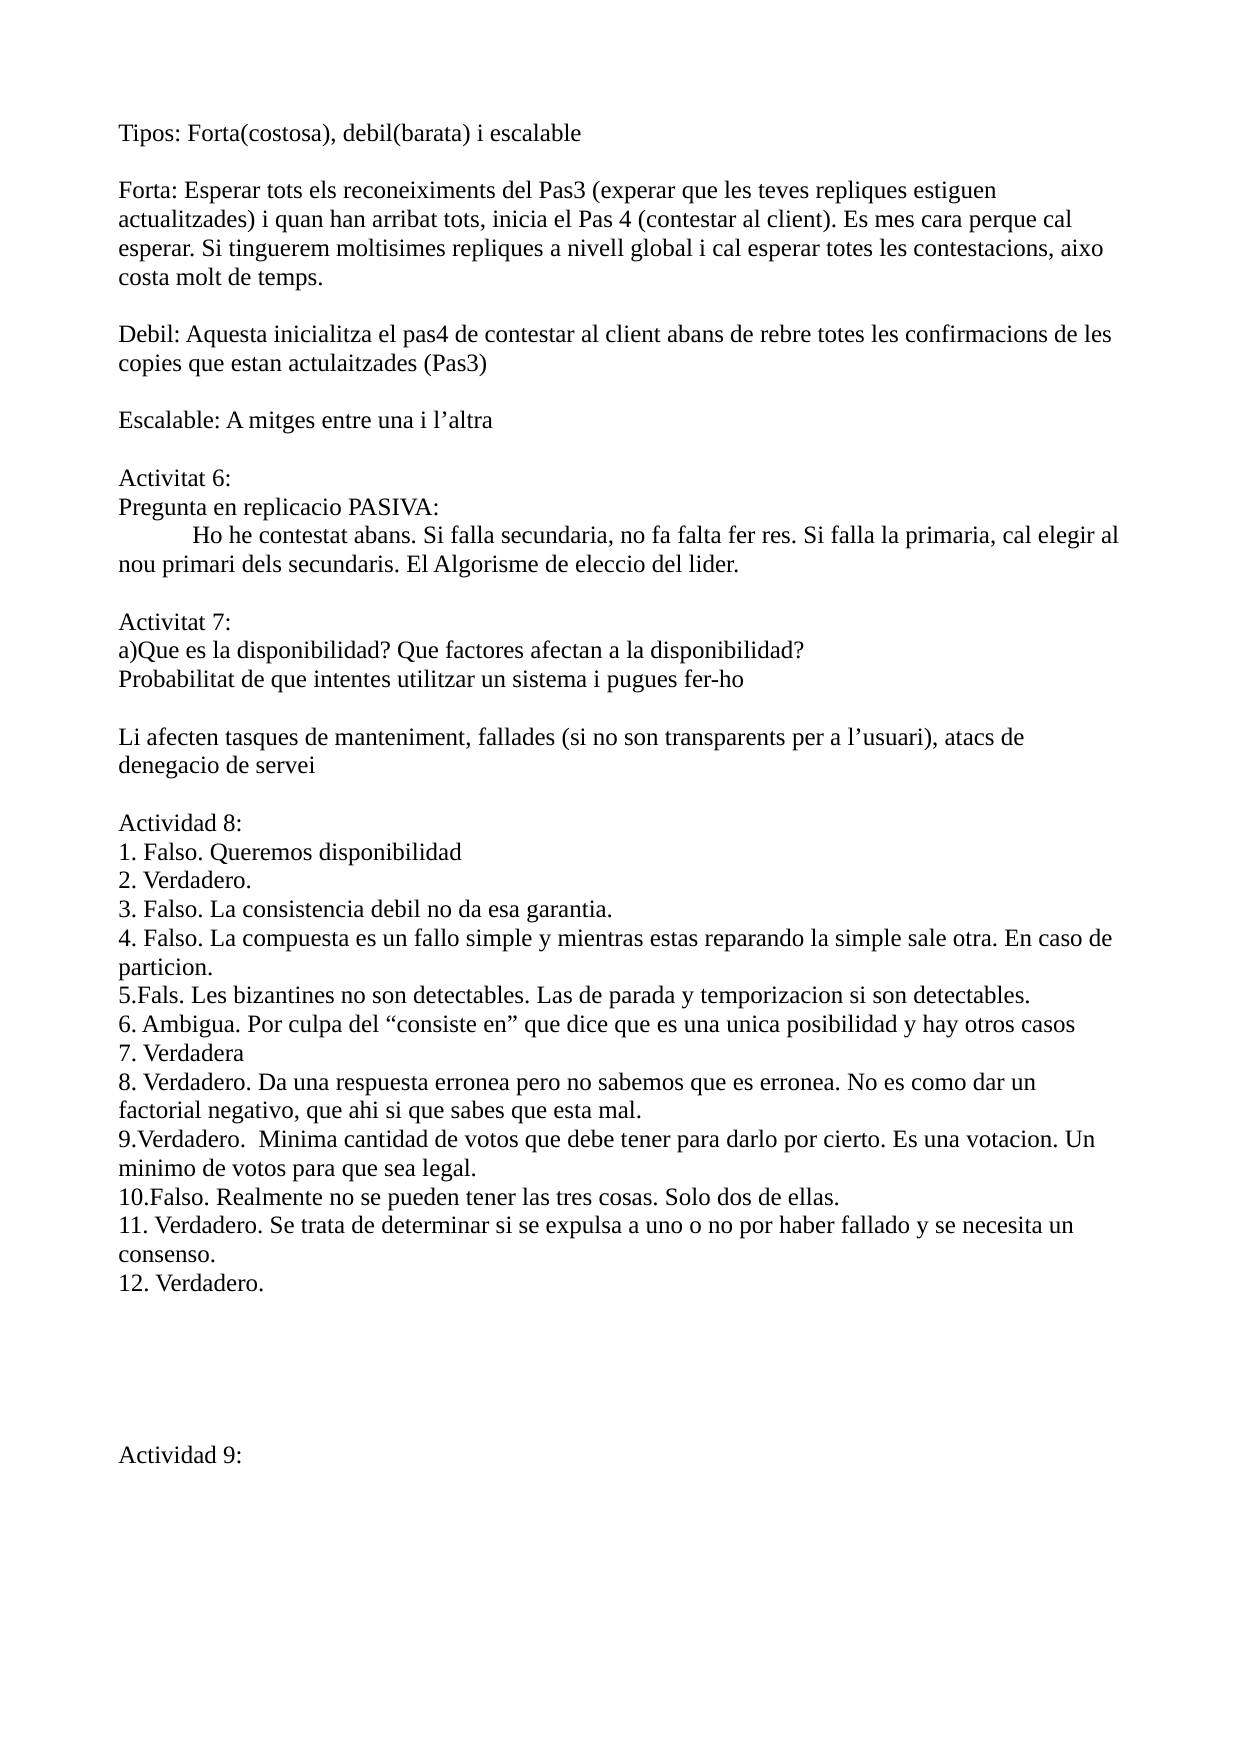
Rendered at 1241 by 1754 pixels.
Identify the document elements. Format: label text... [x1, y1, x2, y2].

text 2. Verdadero. [118, 866, 1122, 894]
text Ho he contestat abans. Si falla secundaria, no fa falta fer res. Si falla la primaria, cal elegir al nou primari dels secundaris. El Algorisme de eleccio del lider. [118, 521, 1122, 578]
text Debil: Aquesta inicialitza el pas4 de contestar al client abans de rebre totes les confirmacions de les copies que estan actulaitzades (Pas3) [118, 319, 1122, 377]
text Tipos: Forta(costosa), debil(barata) i escalable [118, 118, 1122, 147]
text Pregunta en replicacio PASIVA: [118, 492, 1122, 521]
text 6. Ambigua. Por culpa del “consiste en” que dice que es una unica posibilidad y hay otros casos [118, 1009, 1122, 1038]
text Actividad 9: [118, 1441, 1122, 1469]
text a)Que es la disponibilidad? Que factores afectan a la disponibilidad? [118, 636, 1122, 664]
text Activitat 7: [118, 607, 1122, 636]
text Probabilitat de que intentes utilitzar un sistema i pugues fer-ho [118, 664, 1122, 693]
text 1. Falso. Queremos disponibilidad [118, 837, 1122, 866]
text Forta: Esperar tots els reconeiximents del Pas3 (experar que les teves repliques estiguen actualitzades) i quan han arribat tots, inicia el Pas 4 (contestar al client). Es mes cara perque cal esperar. Si tinguerem moltisimes repliques a nivell global i cal esperar totes les contestacions, aixo costa molt de temps. [118, 176, 1122, 291]
text 10.Falso. Realmente no se pueden tener las tres cosas. Solo dos de ellas. [118, 1182, 1122, 1211]
text Li afecten tasques de manteniment, fallades (si no son transparents per a l’usuari), atacs de denegacio de servei [118, 722, 1122, 779]
text Actividad 8: [118, 808, 1122, 837]
text 9.Verdadero. Minima cantidad de votos que debe tener para darlo por cierto. Es una votacion. Un minimo de votos para que sea legal. [118, 1124, 1122, 1182]
text Escalable: A mitges entre una i l’altra [118, 406, 1122, 434]
text 3. Falso. La consistencia debil no da esa garantia. [118, 894, 1122, 923]
text 8. Verdadero. Da una respuesta erronea pero no sabemos que es erronea. No es como dar un factorial negativo, que ahi si que sabes que esta mal. [118, 1067, 1122, 1124]
text 4. Falso. La compuesta es un fallo simple y mientras estas reparando la simple sale otra. En caso de particion. [118, 923, 1122, 981]
text 12. Verdadero. [118, 1268, 1122, 1297]
text 5.Fals. Les bizantines no son detectables. Las de parada y temporizacion si son detectables. [118, 981, 1122, 1009]
text Activitat 6: [118, 463, 1122, 492]
text 11. Verdadero. Se trata de determinar si se expulsa a uno o no por haber fallado y se necesita un consenso. [118, 1211, 1122, 1268]
text 7. Verdadera [118, 1038, 1122, 1067]
